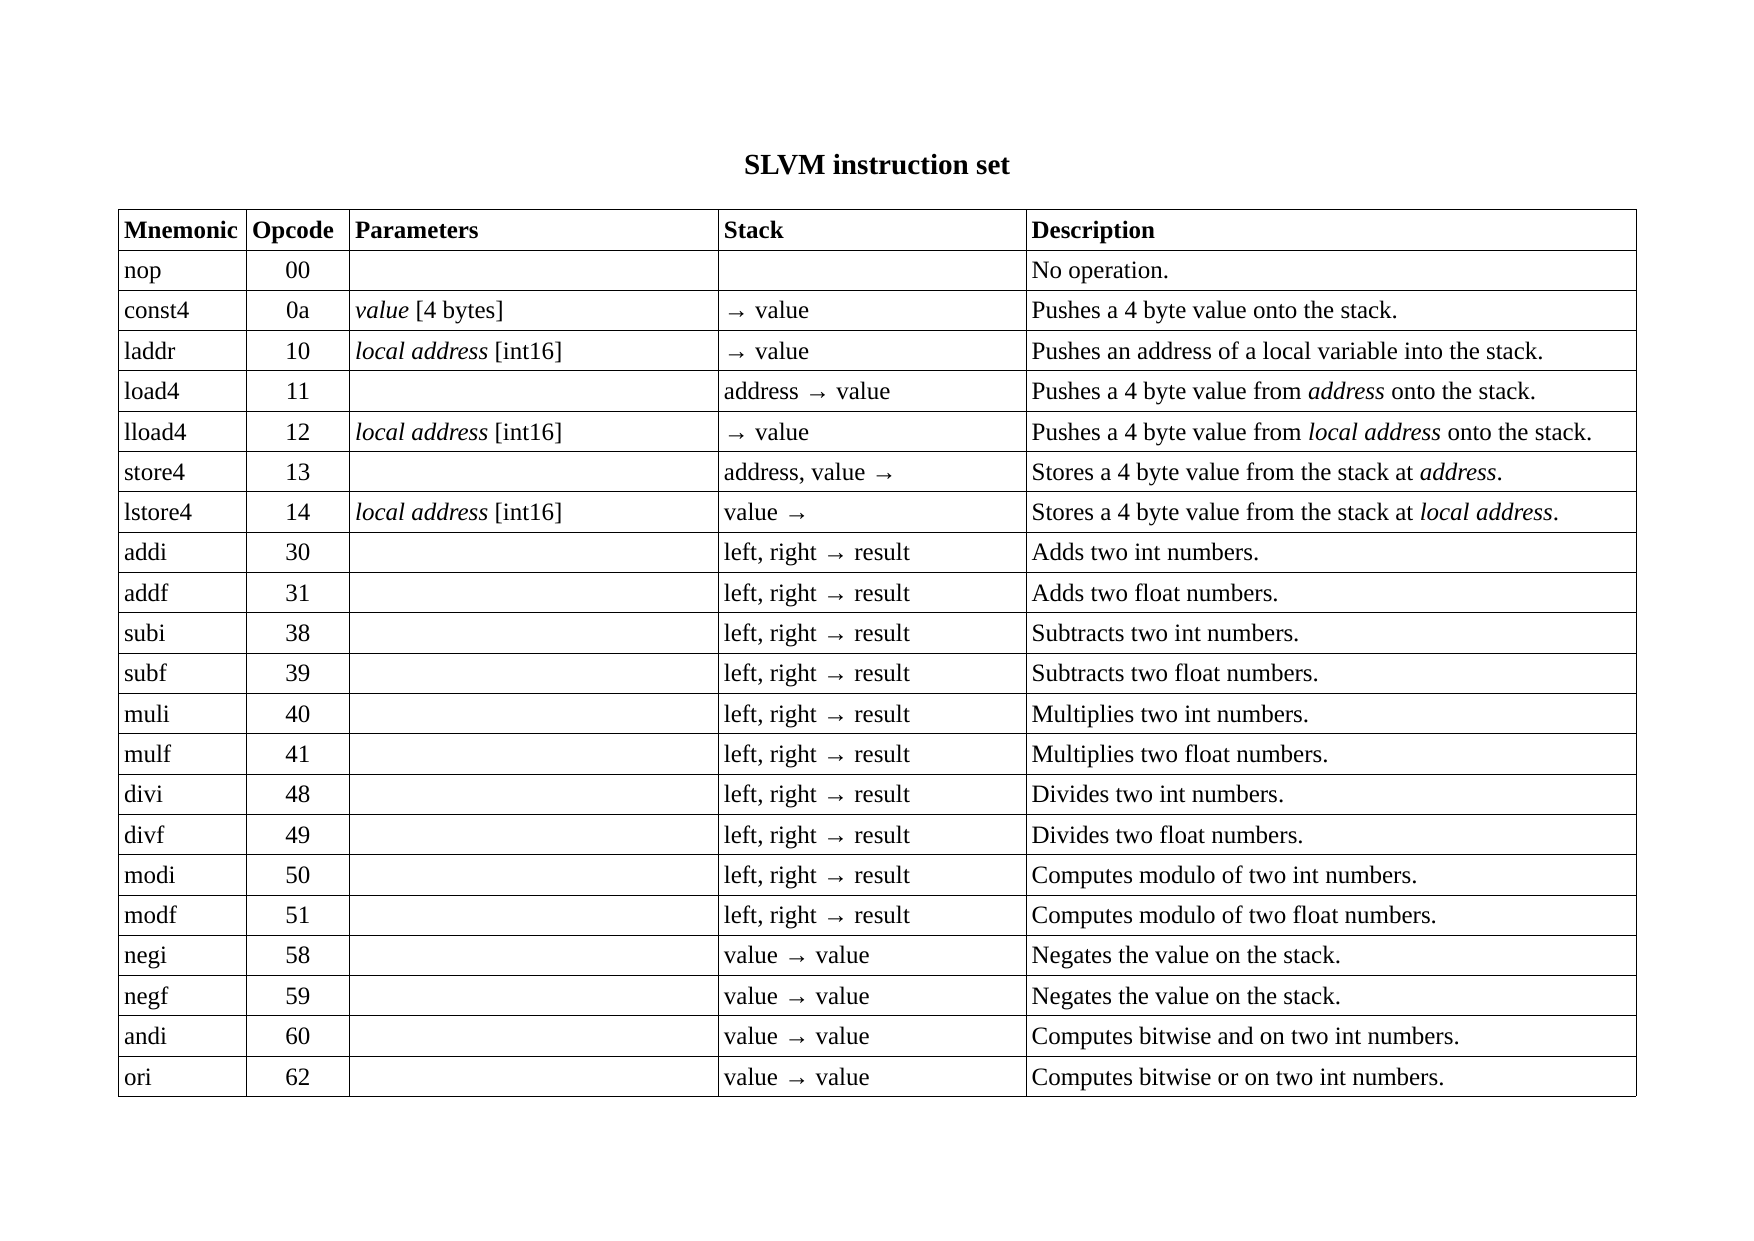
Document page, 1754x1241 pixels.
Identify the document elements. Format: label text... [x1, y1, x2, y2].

table_cell Divides two float numbers. [1027, 815, 1636, 854]
table_cell 10 [247, 331, 349, 370]
table_cell [350, 936, 718, 975]
table_cell Pushes a 4 byte value from address onto the stack. [1027, 371, 1636, 411]
table_cell 51 [247, 896, 349, 935]
table_cell negf [119, 976, 246, 1015]
table_cell subf [119, 654, 246, 693]
table_cell divf [119, 815, 246, 854]
table_cell Computes modulo of two float numbers. [1027, 896, 1636, 935]
table_cell → value [719, 412, 1026, 451]
table_cell address → value [719, 371, 1026, 411]
table_cell No operation. [1027, 251, 1636, 290]
table_cell [350, 734, 718, 773]
table_cell [350, 654, 718, 693]
table_cell Computes modulo of two int numbers. [1027, 855, 1636, 894]
table_cell local address [int16] [350, 331, 718, 370]
table_cell load4 [119, 371, 246, 411]
table_cell value → value [719, 1057, 1026, 1096]
table_cell Adds two int numbers. [1027, 533, 1636, 572]
table_cell value [4 bytes] [350, 291, 718, 330]
table_cell 60 [247, 1016, 349, 1056]
table_cell negi [119, 936, 246, 975]
table_cell left, right → result [719, 855, 1026, 894]
table_cell Negates the value on the stack. [1027, 976, 1636, 1015]
table_cell left, right → result [719, 775, 1026, 814]
table_cell [350, 1057, 718, 1096]
table_cell 58 [247, 936, 349, 975]
table_cell value → value [719, 976, 1026, 1015]
table_cell addi [119, 533, 246, 572]
table_cell modf [119, 896, 246, 935]
table_cell [719, 251, 1026, 290]
table_cell 49 [247, 815, 349, 854]
table_cell value → value [719, 936, 1026, 975]
table_cell Pushes a 4 byte value from local address onto the stack. [1027, 412, 1636, 451]
table_header Parameters [350, 210, 718, 249]
table_cell 39 [247, 654, 349, 693]
table_cell [350, 976, 718, 1015]
table_cell [350, 533, 718, 572]
table_cell left, right → result [719, 815, 1026, 854]
table_cell 59 [247, 976, 349, 1015]
table_cell Pushes a 4 byte value onto the stack. [1027, 291, 1636, 330]
table_cell laddr [119, 331, 246, 370]
table_cell ori [119, 1057, 246, 1096]
table_cell Negates the value on the stack. [1027, 936, 1636, 975]
table_cell Subtracts two float numbers. [1027, 654, 1636, 693]
table_cell value → value [719, 1016, 1026, 1056]
table_cell andi [119, 1016, 246, 1056]
text SLVM instruction set [118, 147, 1636, 180]
table_cell Computes bitwise and on two int numbers. [1027, 1016, 1636, 1056]
table_cell 48 [247, 775, 349, 814]
table_cell left, right → result [719, 573, 1026, 612]
table_cell left, right → result [719, 613, 1026, 653]
table_cell [350, 452, 718, 491]
table_cell Multiplies two int numbers. [1027, 694, 1636, 733]
table_cell left, right → result [719, 896, 1026, 935]
table_cell 00 [247, 251, 349, 290]
table_cell 41 [247, 734, 349, 773]
table_cell 12 [247, 412, 349, 451]
table_cell lstore4 [119, 492, 246, 532]
table_cell Subtracts two int numbers. [1027, 613, 1636, 653]
table_header Stack [719, 210, 1026, 249]
table_cell [350, 775, 718, 814]
table_cell Divides two int numbers. [1027, 775, 1636, 814]
table_cell [350, 1016, 718, 1056]
table_cell left, right → result [719, 654, 1026, 693]
table_cell [350, 371, 718, 411]
table_cell 30 [247, 533, 349, 572]
table_cell 40 [247, 694, 349, 733]
table_cell 62 [247, 1057, 349, 1096]
table_cell value → [719, 492, 1026, 532]
table_cell 31 [247, 573, 349, 612]
table_cell Adds two float numbers. [1027, 573, 1636, 612]
table_cell left, right → result [719, 533, 1026, 572]
table_cell divi [119, 775, 246, 814]
table_cell [350, 896, 718, 935]
table_cell Stores a 4 byte value from the stack at local address. [1027, 492, 1636, 532]
table_cell → value [719, 331, 1026, 370]
table_cell [350, 815, 718, 854]
table_cell muli [119, 694, 246, 733]
table_cell 50 [247, 855, 349, 894]
table_cell Multiplies two float numbers. [1027, 734, 1636, 773]
table_cell const4 [119, 291, 246, 330]
table_cell subi [119, 613, 246, 653]
table_cell mulf [119, 734, 246, 773]
table_cell store4 [119, 452, 246, 491]
table_cell nop [119, 251, 246, 290]
table_cell Stores a 4 byte value from the stack at address. [1027, 452, 1636, 491]
table_cell Computes bitwise or on two int numbers. [1027, 1057, 1636, 1096]
table_cell lload4 [119, 412, 246, 451]
table_cell modi [119, 855, 246, 894]
table_cell [350, 694, 718, 733]
table_cell Pushes an address of a local variable into the stack. [1027, 331, 1636, 370]
table_header Mnemonic [119, 210, 246, 249]
table_cell [350, 573, 718, 612]
table_cell address, value → [719, 452, 1026, 491]
table_cell addf [119, 573, 246, 612]
table_cell left, right → result [719, 734, 1026, 773]
table_cell 11 [247, 371, 349, 411]
table_cell [350, 855, 718, 894]
table_header Description [1027, 210, 1636, 249]
table_header Opcode [247, 210, 349, 249]
table_cell local address [int16] [350, 412, 718, 451]
table_cell local address [int16] [350, 492, 718, 532]
table_cell 0a [247, 291, 349, 330]
table_cell 38 [247, 613, 349, 653]
table_cell 13 [247, 452, 349, 491]
table_cell [350, 251, 718, 290]
table_cell 14 [247, 492, 349, 532]
table_cell left, right → result [719, 694, 1026, 733]
table_cell → value [719, 291, 1026, 330]
table_cell [350, 613, 718, 653]
